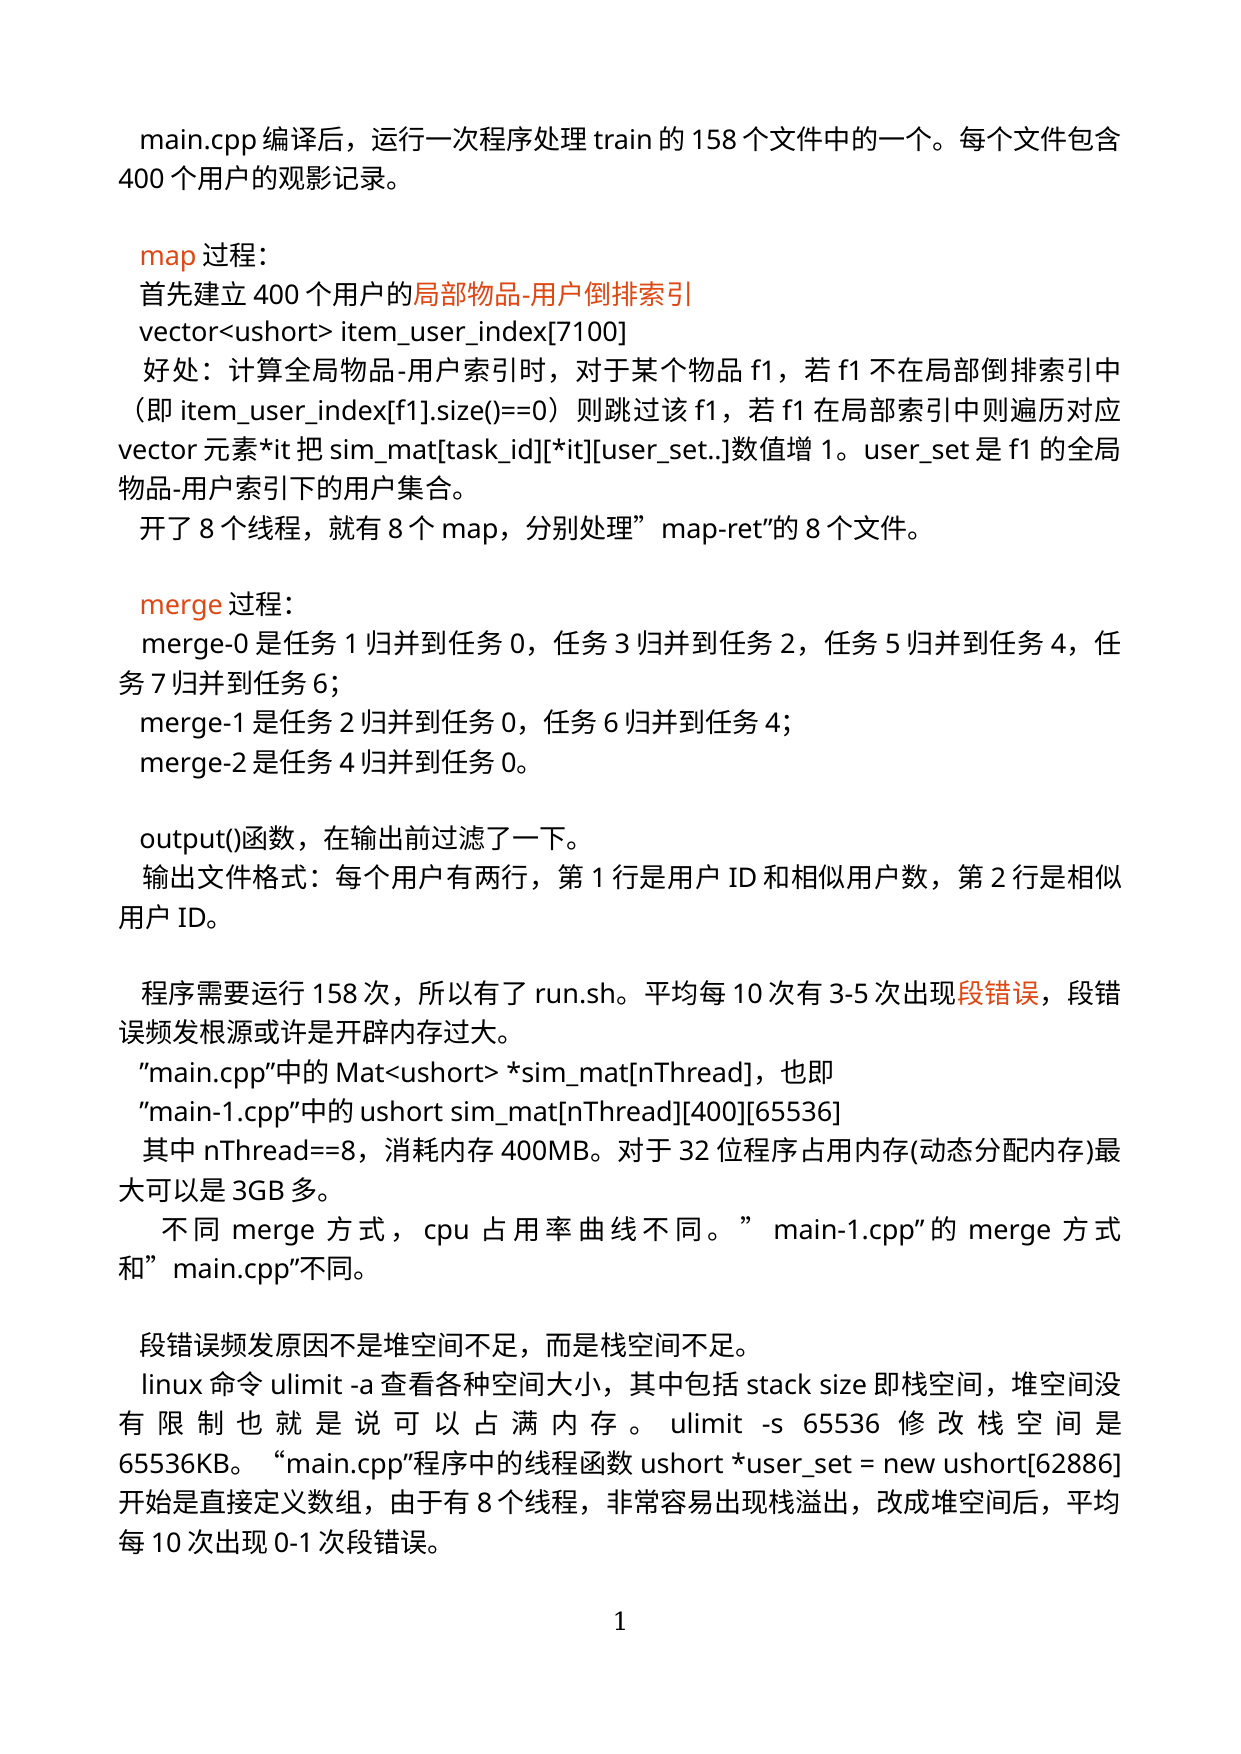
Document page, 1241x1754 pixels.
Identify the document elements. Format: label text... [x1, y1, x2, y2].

text 首先建立400个用户的局部物品-用户倒排索引 [118, 273, 1122, 312]
text ”main-1.cpp”中的ushort sim_mat[nThread][400][65536] [118, 1090, 1122, 1129]
text merge-1是任务2归并到任务0，任务6归并到任务4； [118, 701, 1122, 741]
text merge过程： [118, 583, 1122, 622]
text 好处：计算全局物品-用户索引时，对于某个物品f1，若f1不在局部倒排索引中（即item_user_index[f1].size()==0）则跳过该f1，若f1在局部索引中则遍历对应vector元素*it把sim_mat[task_id][*it][user_set..]数值增1。user_set是f1的全局物品-用户索引下的用户集合。 [118, 349, 1122, 507]
text merge-2是任务4归并到任务0。 [118, 741, 1122, 780]
text output()函数，在输出前过滤了一下。 [118, 817, 1122, 856]
text ”main.cpp”中的Mat<ushort> *sim_mat[nThread]，也即 [118, 1051, 1122, 1090]
text 开了8个线程，就有8个map，分别处理”map-ret”的8个文件。 [118, 507, 1122, 546]
text map过程： [118, 234, 1122, 273]
text 不同merge方式，cpu占用率曲线不同。”main-1.cpp”的merge方式和”main.cpp”不同。 [118, 1208, 1122, 1287]
text main.cpp编译后，运行一次程序处理train的158个文件中的一个。每个文件包含400个用户的观影记录。 [118, 118, 1122, 197]
text 输出文件格式：每个用户有两行，第1行是用户ID和相似用户数，第2行是相似用户ID。 [118, 856, 1122, 935]
text merge-0是任务1归并到任务0，任务3归并到任务2，任务5归并到任务4，任务7归并到任务6； [118, 622, 1122, 701]
text 其中nThread==8，消耗内存400MB。对于32位程序占用内存(动态分配内存)最大可以是3GB多。 [118, 1129, 1122, 1208]
text 程序需要运行158次，所以有了run.sh。平均每10次有3-5次出现段错误，段错误频发根源或许是开辟内存过大。 [118, 972, 1122, 1051]
text vector<ushort> item_user_index[7100] [118, 312, 1122, 349]
text 段错误频发原因不是堆空间不足，而是栈空间不足。 [118, 1324, 1122, 1363]
text linux命令ulimit -a查看各种空间大小，其中包括stack size即栈空间，堆空间没有限制也就是说可以占满内存。ulimit -s 65536修改栈空间是65536KB。“main.cpp”程序中的线程函数ushort *user_set = new ushort[62886]开始是直接定义数组，由于有8个线程，非常容易出现栈溢出，改成堆空间后，平均每10次出现0-1次段错误。 [118, 1363, 1122, 1560]
